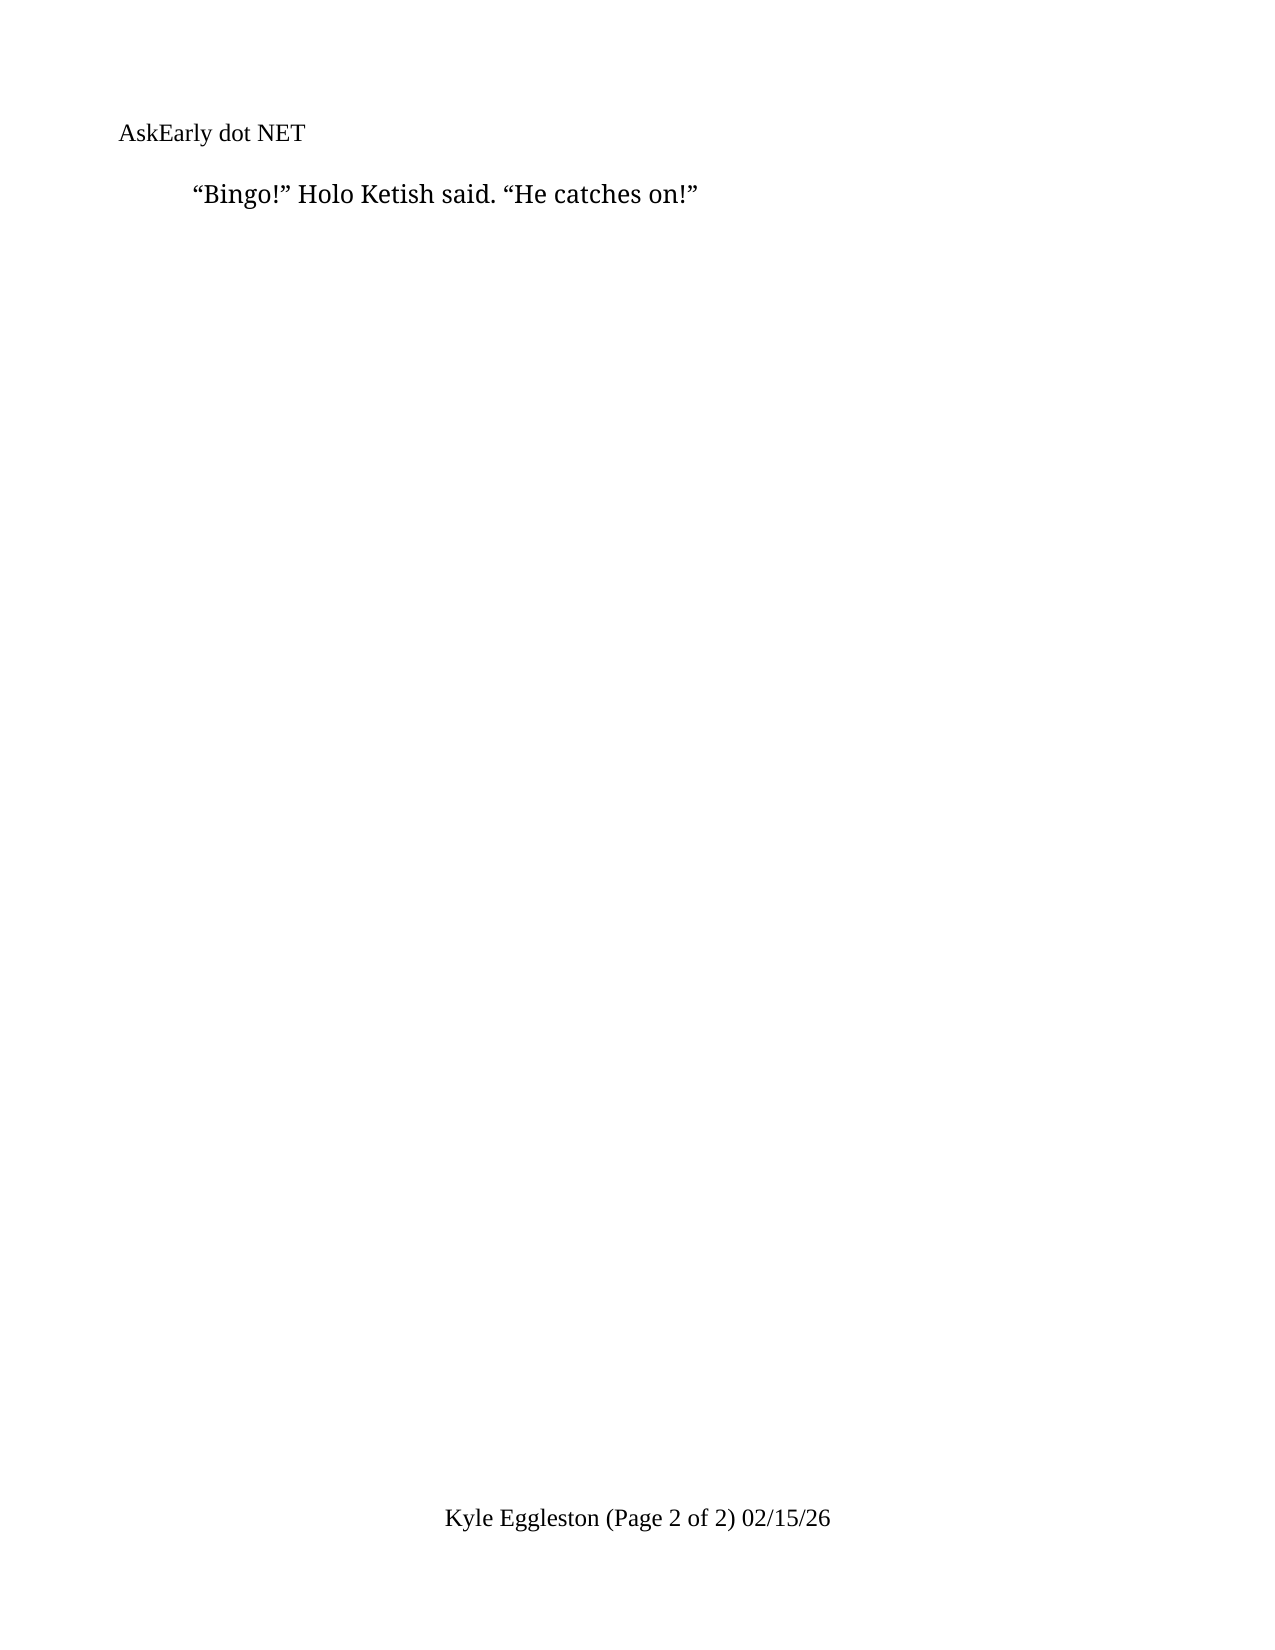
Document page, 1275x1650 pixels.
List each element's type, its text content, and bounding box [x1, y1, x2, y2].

text “Bingo!” Holo Ketish said. “He catches on!” [118, 176, 1157, 210]
